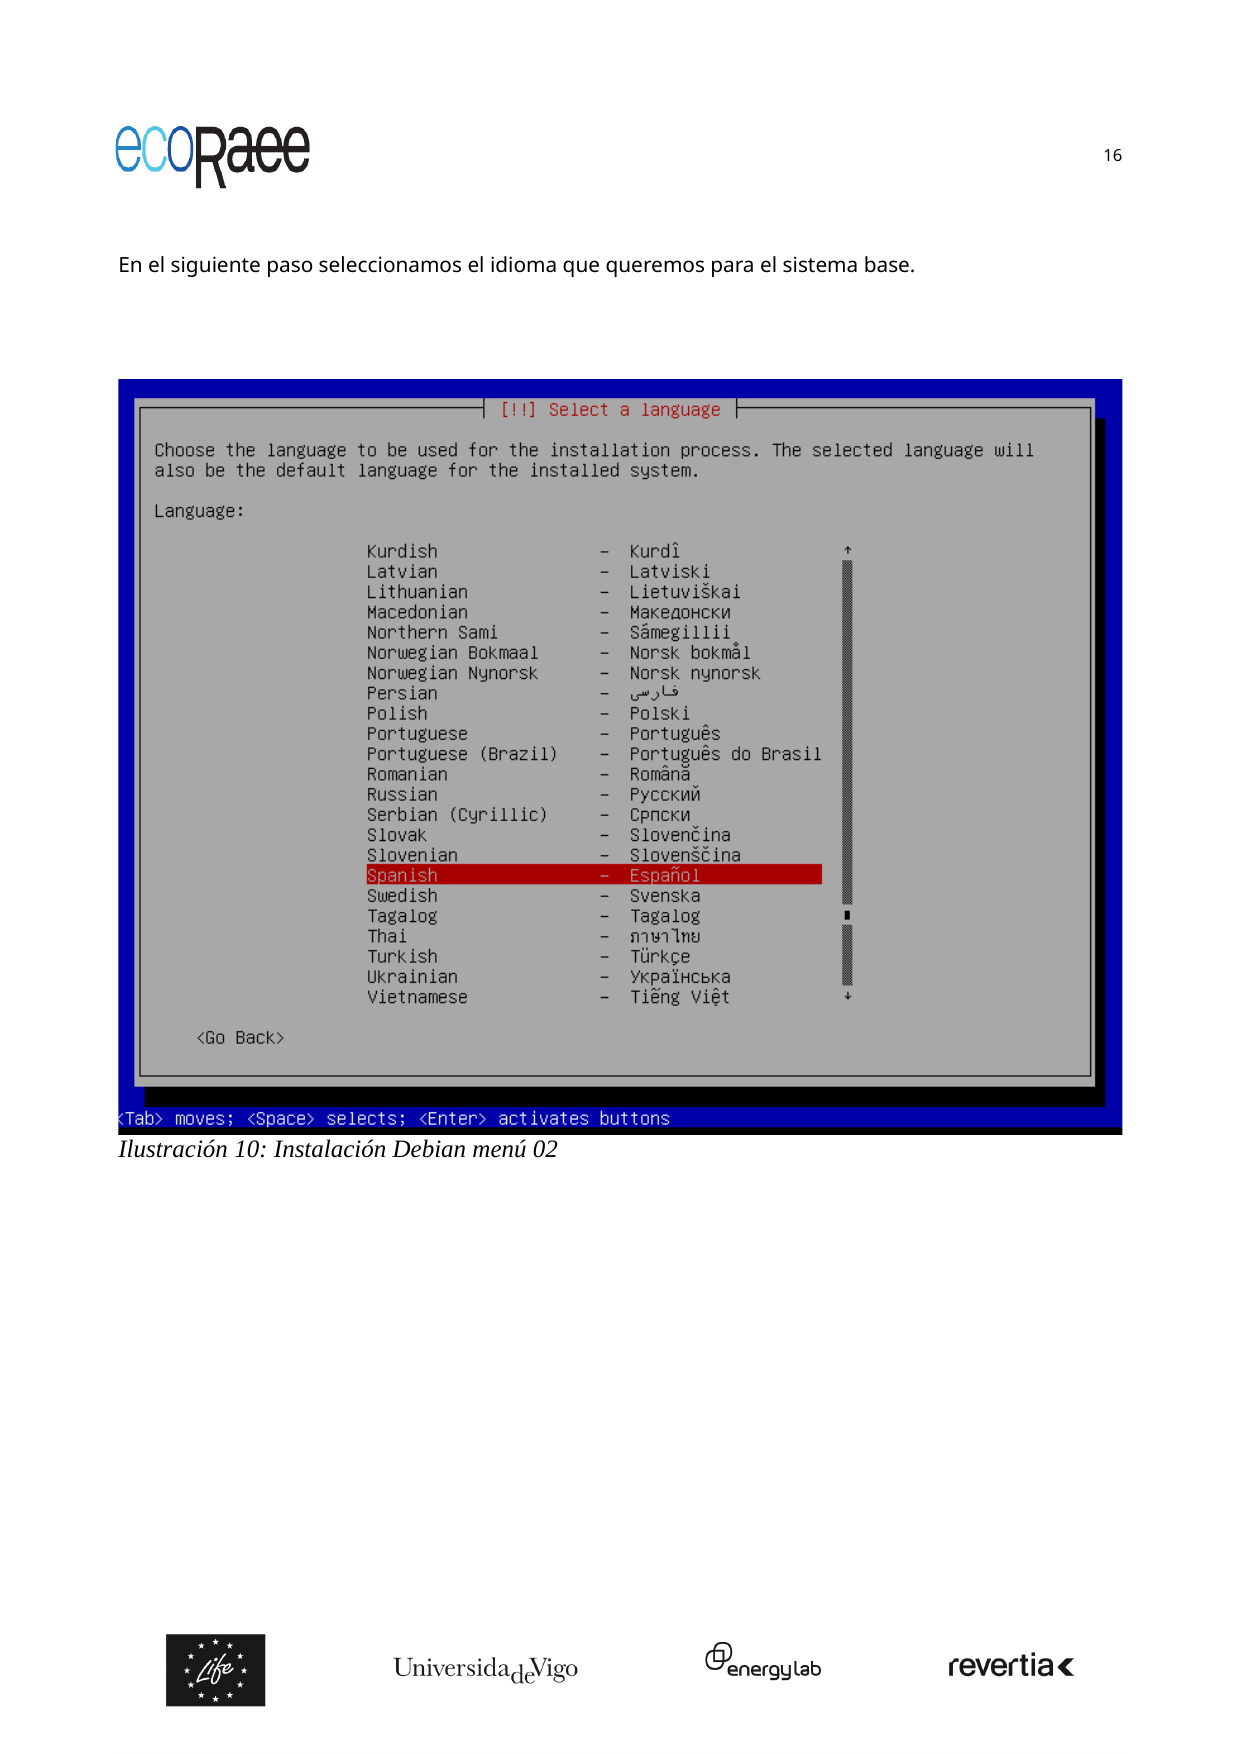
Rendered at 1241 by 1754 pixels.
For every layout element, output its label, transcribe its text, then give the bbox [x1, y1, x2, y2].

text En el siguiente paso seleccionamos el idioma que queremos para el sistema base. [118, 250, 1122, 279]
picture [118, 1514, 1123, 1754]
picture [114, 124, 311, 190]
text Ilustración 10: Instalación Debian menú 02 [118, 1135, 1122, 1163]
picture [118, 379, 1123, 1135]
